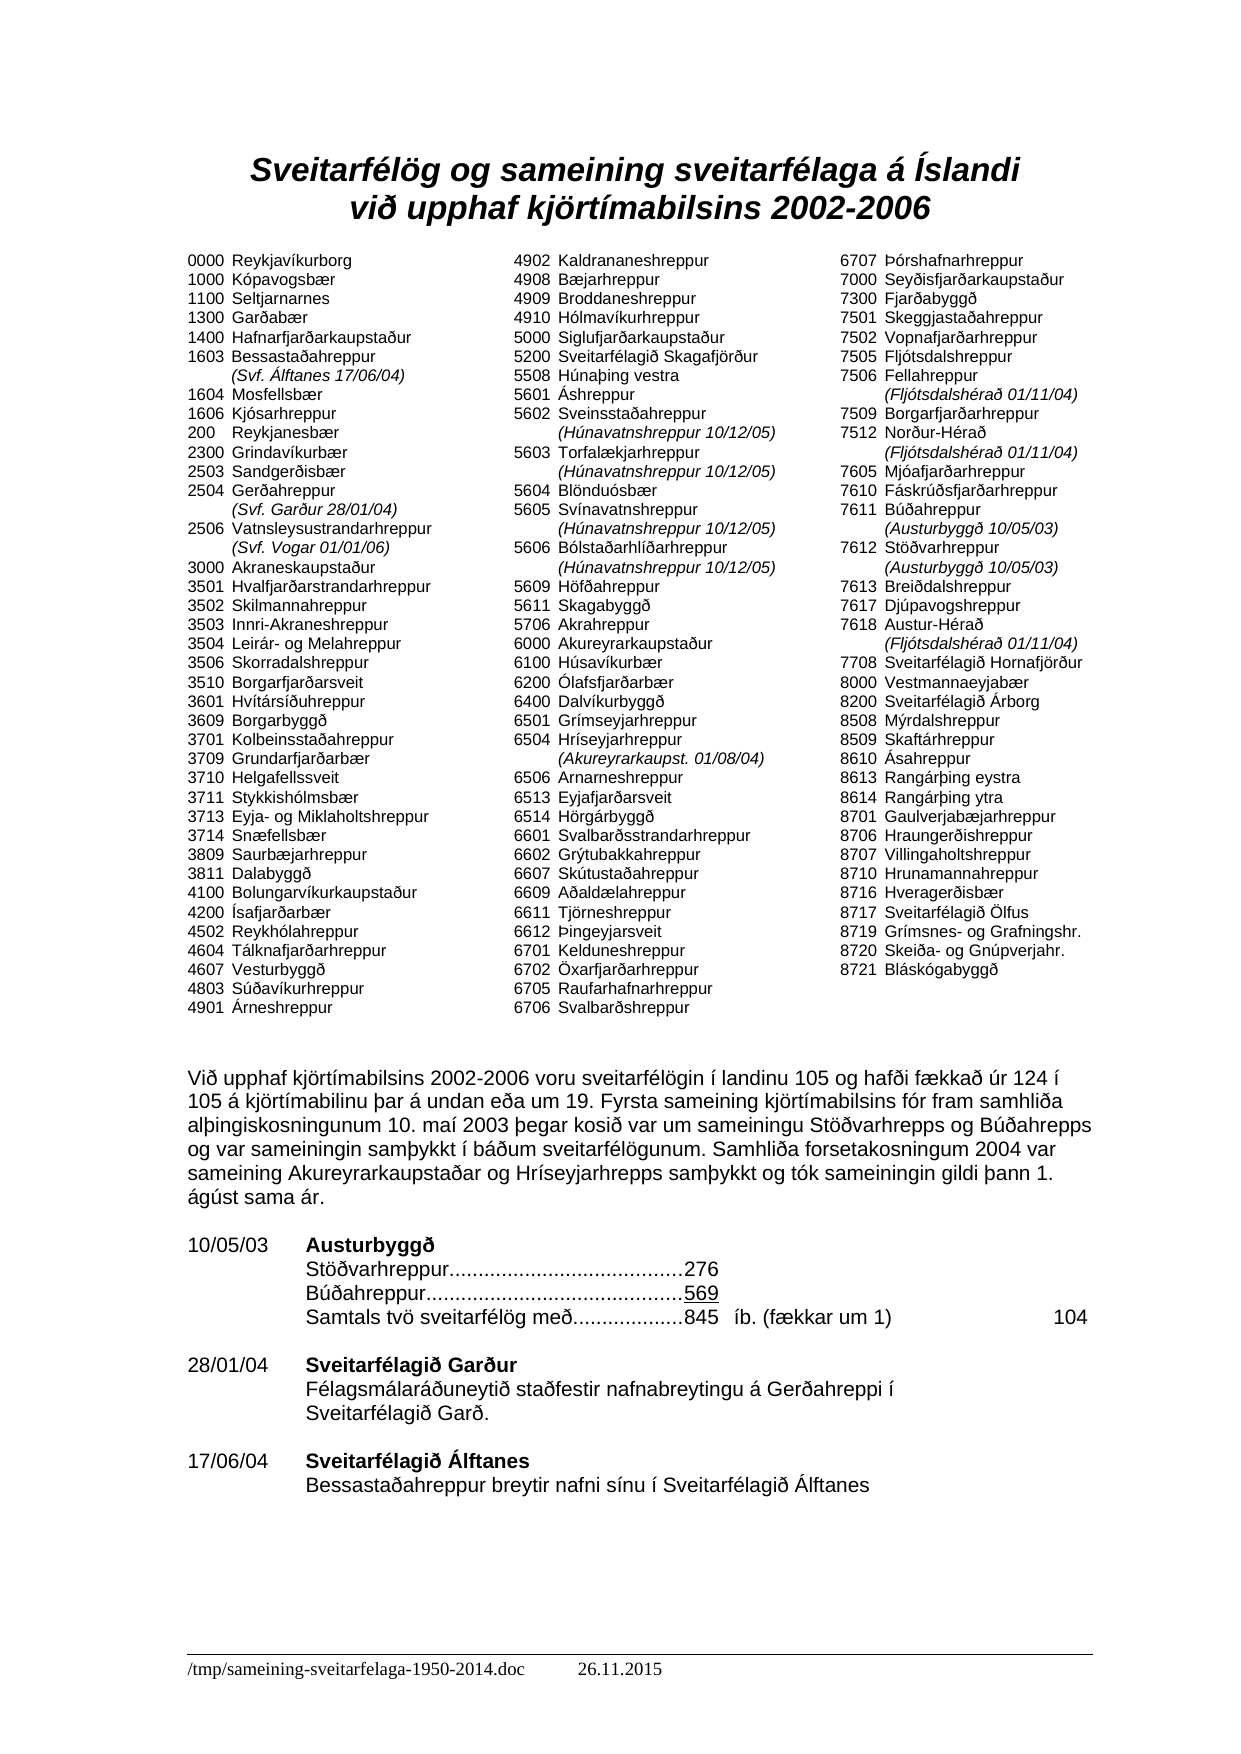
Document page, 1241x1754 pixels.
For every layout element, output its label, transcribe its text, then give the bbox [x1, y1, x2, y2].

text 4910 Hólmavíkurhreppur [513, 308, 797, 327]
text 5000 Siglufjarðarkaupstaður [513, 327, 797, 347]
text 6609 Aðaldælahreppur [513, 883, 797, 902]
text 3506 Skorradalshreppur [187, 653, 440, 672]
text 6501 Grímseyjarhreppur [513, 711, 797, 730]
text 7611 Búðahreppur [840, 500, 1093, 519]
text 4909 Broddaneshreppur [513, 289, 797, 308]
text 3000 Akraneskaupstaður [187, 557, 440, 577]
text 4200 Ísafjarðarbær [187, 902, 440, 922]
text 6200 Ólafsfjarðarbær [513, 672, 797, 692]
text 17/06/04 Sveitarfélagið Álftanes [187, 1449, 1093, 1473]
text 6601 Svalbarðsstrandarhreppur [513, 826, 797, 845]
text 2300 Grindavíkurbær [187, 442, 440, 462]
text 3501 Hvalfjarðarstrandarhreppur [187, 577, 440, 596]
text 8701 Gaulverjabæjarhreppur [840, 807, 1093, 826]
text 1000 Kópavogsbær [187, 270, 440, 289]
text 7502 Vopnafjarðarhreppur [840, 327, 1093, 347]
text 5606 Bólstaðarhlíðarhreppur (Húnavatnshreppur 10/12/05) [513, 538, 797, 577]
text 2504 Gerðahreppur (Svf. Garður 28/01/04) [187, 481, 440, 519]
text 3709 Grundarfjarðarbær [187, 749, 440, 768]
text 6513 Eyjafjarðarsveit [513, 787, 797, 807]
text 4100 Bolungarvíkurkaupstaður [187, 883, 440, 902]
text 0000 Reykjavíkurborg [187, 251, 440, 270]
text 6702 Öxarfjarðarhreppur [513, 960, 797, 979]
text 4607 Vesturbyggð [187, 960, 440, 979]
text 6607 Skútustaðahreppur [513, 864, 797, 883]
text 6701 Kelduneshreppur [513, 941, 797, 960]
text 8614 Rangárþing ytra [840, 787, 1093, 807]
text 1603 Bessastaðahreppur (Svf. Álftanes 17/06/04) [187, 347, 440, 385]
text 4803 Súðavíkurhreppur [187, 979, 440, 998]
text (Fljótsdalshérað 01/11/04) [840, 385, 1093, 404]
text 3710 Helgafellssveit [187, 768, 440, 787]
text 6504 Hríseyjarhreppur [513, 730, 797, 749]
text 5609 Höfðahreppur [513, 577, 797, 596]
text 5603 Torfalækjarhreppur (Húnavatnshreppur 10/12/05) [513, 442, 797, 481]
text við upphaf kjörtímabilsins 2002-2006 [187, 188, 1093, 227]
text 200 Reykjanesbær [187, 423, 440, 442]
text 5706 Akrahreppur [513, 615, 797, 634]
text 4908 Bæjarhreppur [513, 270, 797, 289]
text 5604 Blönduósbær [513, 481, 797, 500]
text 3504 Leirár- og Melahreppur [187, 634, 440, 653]
text (Akureyrarkaupst. 01/08/04) [513, 749, 797, 768]
text 3609 Borgarbyggð [187, 711, 440, 730]
text 8719 Grímsnes- og Grafningshr. [840, 922, 1093, 941]
text 3503 Innri-Akraneshreppur [187, 615, 440, 634]
text (Austurbyggð 10/05/03) [840, 519, 1093, 538]
text 5200 Sveitarfélagið Skagafjörður [513, 347, 797, 366]
text 3714 Snæfellsbær [187, 826, 440, 845]
text 7605 Mjóafjarðarhreppur [840, 462, 1093, 481]
text 10/05/03 Austurbyggð Stöðvarhreppur 276 Búðahreppur 569 Samtals tvö sveitarfélög með 845 íb. (fækkar um 1) 104 [187, 1233, 1093, 1329]
text 6506 Arnarneshreppur [513, 768, 797, 787]
text 8000 Vestmannaeyjabær [840, 672, 1093, 692]
text 5601 Áshreppur [513, 385, 797, 404]
text 6705 Raufarhafnarhreppur [513, 979, 797, 998]
text 7612 Stöðvarhreppur [840, 538, 1093, 557]
text 2506 Vatnsleysustrandarhreppur (Svf. Vogar 01/01/06) [187, 519, 440, 557]
text 8509 Skaftárhreppur [840, 730, 1093, 749]
text 7505 Fljótsdalshreppur [840, 347, 1093, 366]
text 7610 Fáskrúðsfjarðarhreppur [840, 481, 1093, 500]
text 7617 Djúpavogshreppur [840, 596, 1093, 615]
text 5602 Sveinsstaðahreppur (Húnavatnshreppur 10/12/05) [513, 404, 797, 442]
text 3713 Eyja- og Miklaholtshreppur [187, 807, 440, 826]
text 4901 Árneshreppur [187, 998, 440, 1017]
text 7506 Fellahreppur [840, 366, 1093, 385]
text 8716 Hveragerðisbær [840, 883, 1093, 902]
text 8613 Rangárþing eystra [840, 768, 1093, 787]
text 7509 Borgarfjarðarhreppur [840, 404, 1093, 423]
text 3811 Dalabyggð [187, 864, 440, 883]
text 1604 Mosfellsbær [187, 385, 440, 404]
text Við upphaf kjörtímabilsins 2002-2006 voru sveitarfélögin í landinu 105 og hafði fækkað úr 124 í 105 á kjörtímabilinu þar á undan eða um 19. Fyrsta sameining kjörtímabilsins fór fram samhliða alþingiskosningunum 10. maí 2003 þegar kosið var um sameiningu Stöðvarhrepps og Búðahrepps og var sameiningin samþykkt í báðum sveitarfélögunum. Samhliða forsetakosningum 2004 var sameining Akureyrarkaupstaðar og Hríseyjarhrepps samþykkt og tók sameiningin gildi þann 1. ágúst sama ár. [187, 1065, 1093, 1209]
text Sveitarfélög og sameining sveitarfélaga á Íslandi [187, 150, 1093, 188]
text 4502 Reykhólahreppur [187, 922, 440, 941]
text 8720 Skeiða- og Gnúpverjahr. [840, 941, 1093, 960]
text 1400 Hafnarfjarðarkaupstaður [187, 327, 440, 347]
text 3701 Kolbeinsstaðahreppur [187, 730, 440, 749]
text 3502 Skilmannahreppur [187, 596, 440, 615]
text 4902 Kaldrananeshreppur [513, 251, 797, 270]
text 1300 Garðabær [187, 308, 440, 327]
text 8508 Mýrdalshreppur [840, 711, 1093, 730]
text 7613 Breiðdalshreppur [840, 577, 1093, 596]
text (Austurbyggð 10/05/03) [840, 557, 1093, 577]
text 2503 Sandgerðisbær [187, 462, 440, 481]
text 8717 Sveitarfélagið Ölfus [840, 902, 1093, 922]
text 8610 Ásahreppur [840, 749, 1093, 768]
text 6100 Húsavíkurbær [513, 653, 797, 672]
text 3809 Saurbæjarhreppur [187, 845, 440, 864]
text 7000 Seyðisfjarðarkaupstaður [840, 270, 1093, 289]
text 7300 Fjarðabyggð [840, 289, 1093, 308]
text 8707 Villingaholtshreppur [840, 845, 1093, 864]
text 5605 Svínavatnshreppur (Húnavatnshreppur 10/12/05) [513, 500, 797, 538]
text 5508 Húnaþing vestra [513, 366, 797, 385]
text 6602 Grýtubakkahreppur [513, 845, 797, 864]
text 1100 Seltjarnarnes [187, 289, 440, 308]
text 8706 Hraungerðishreppur [840, 826, 1093, 845]
text 6611 Tjörneshreppur [513, 902, 797, 922]
text 6400 Dalvíkurbyggð [513, 692, 797, 711]
text Bessastaðahreppur breytir nafni sínu í Sveitarfélagið Álftanes [187, 1473, 1093, 1497]
text 7618 Austur-Hérað (Fljótsdalshérað 01/11/04) [840, 615, 1093, 653]
text 3510 Borgarfjarðarsveit [187, 672, 440, 692]
text 6706 Svalbarðshreppur [513, 998, 797, 1017]
text 7708 Sveitarfélagið Hornafjörður [840, 653, 1093, 672]
text 3711 Stykkishólmsbær [187, 787, 440, 807]
text 8710 Hrunamannahreppur [840, 864, 1093, 883]
text 6514 Hörgárbyggð [513, 807, 797, 826]
text 28/01/04 Sveitarfélagið Garður [187, 1353, 1093, 1377]
text 4604 Tálknafjarðarhreppur [187, 941, 440, 960]
text 8200 Sveitarfélagið Árborg [840, 692, 1093, 711]
text 7501 Skeggjastaðahreppur [840, 308, 1093, 327]
text 6000 Akureyrarkaupstaður [513, 634, 797, 653]
text 1606 Kjósarhreppur [187, 404, 440, 423]
text Félagsmálaráðuneytið staðfestir nafnabreytingu á Gerðahreppi í Sveitarfélagið Garð. [187, 1377, 1093, 1425]
text 3601 Hvítársíðuhreppur [187, 692, 440, 711]
text 6612 Þingeyjarsveit [513, 922, 797, 941]
text 7512 Norður-Hérað (Fljótsdalshérað 01/11/04) [840, 423, 1093, 462]
text 6707 Þórshafnarhreppur [840, 251, 1093, 270]
text 5611 Skagabyggð [513, 596, 797, 615]
text 8721 Bláskógabyggð [840, 960, 1093, 979]
